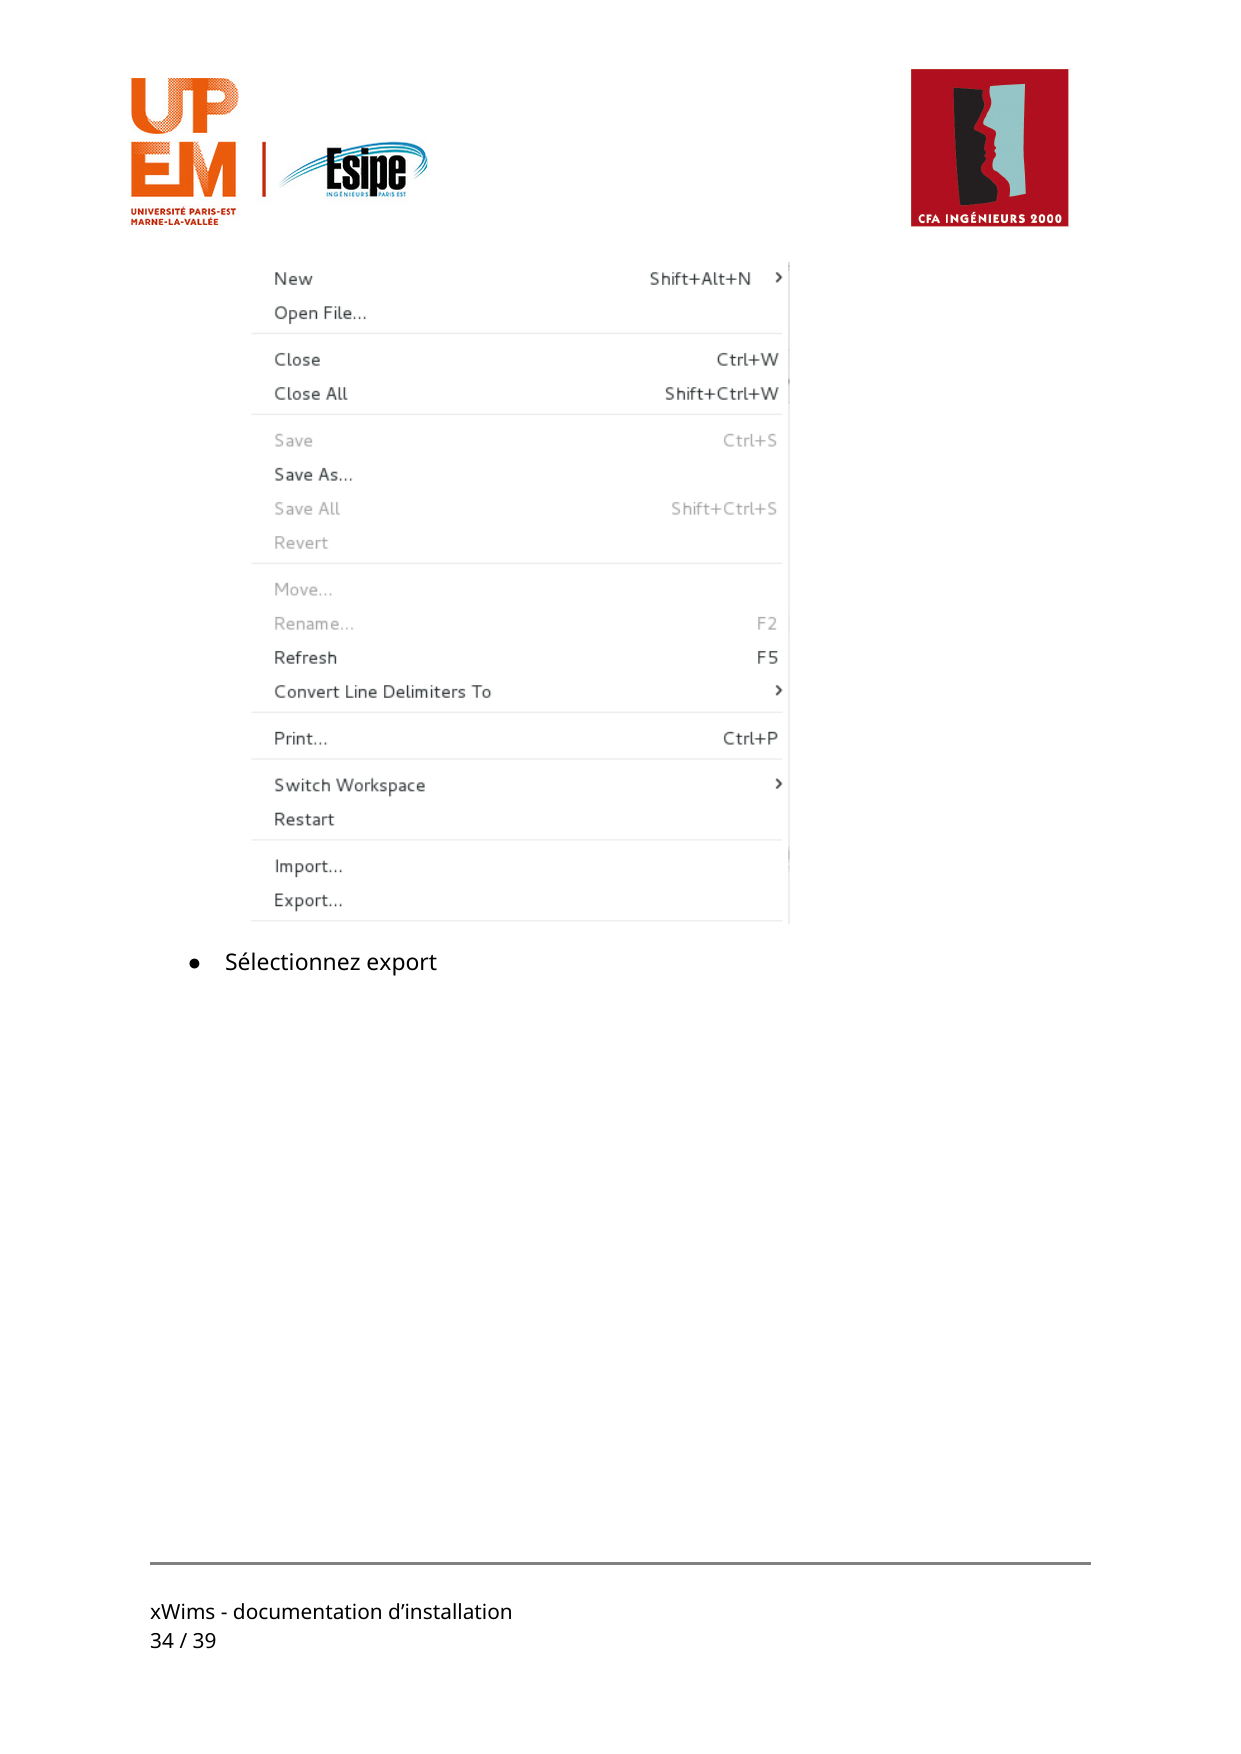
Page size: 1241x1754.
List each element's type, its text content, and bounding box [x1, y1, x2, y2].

picture [907, 66, 1072, 230]
picture [131, 78, 428, 225]
list Sélectionnez export [187, 946, 1091, 978]
picture [249, 262, 790, 924]
